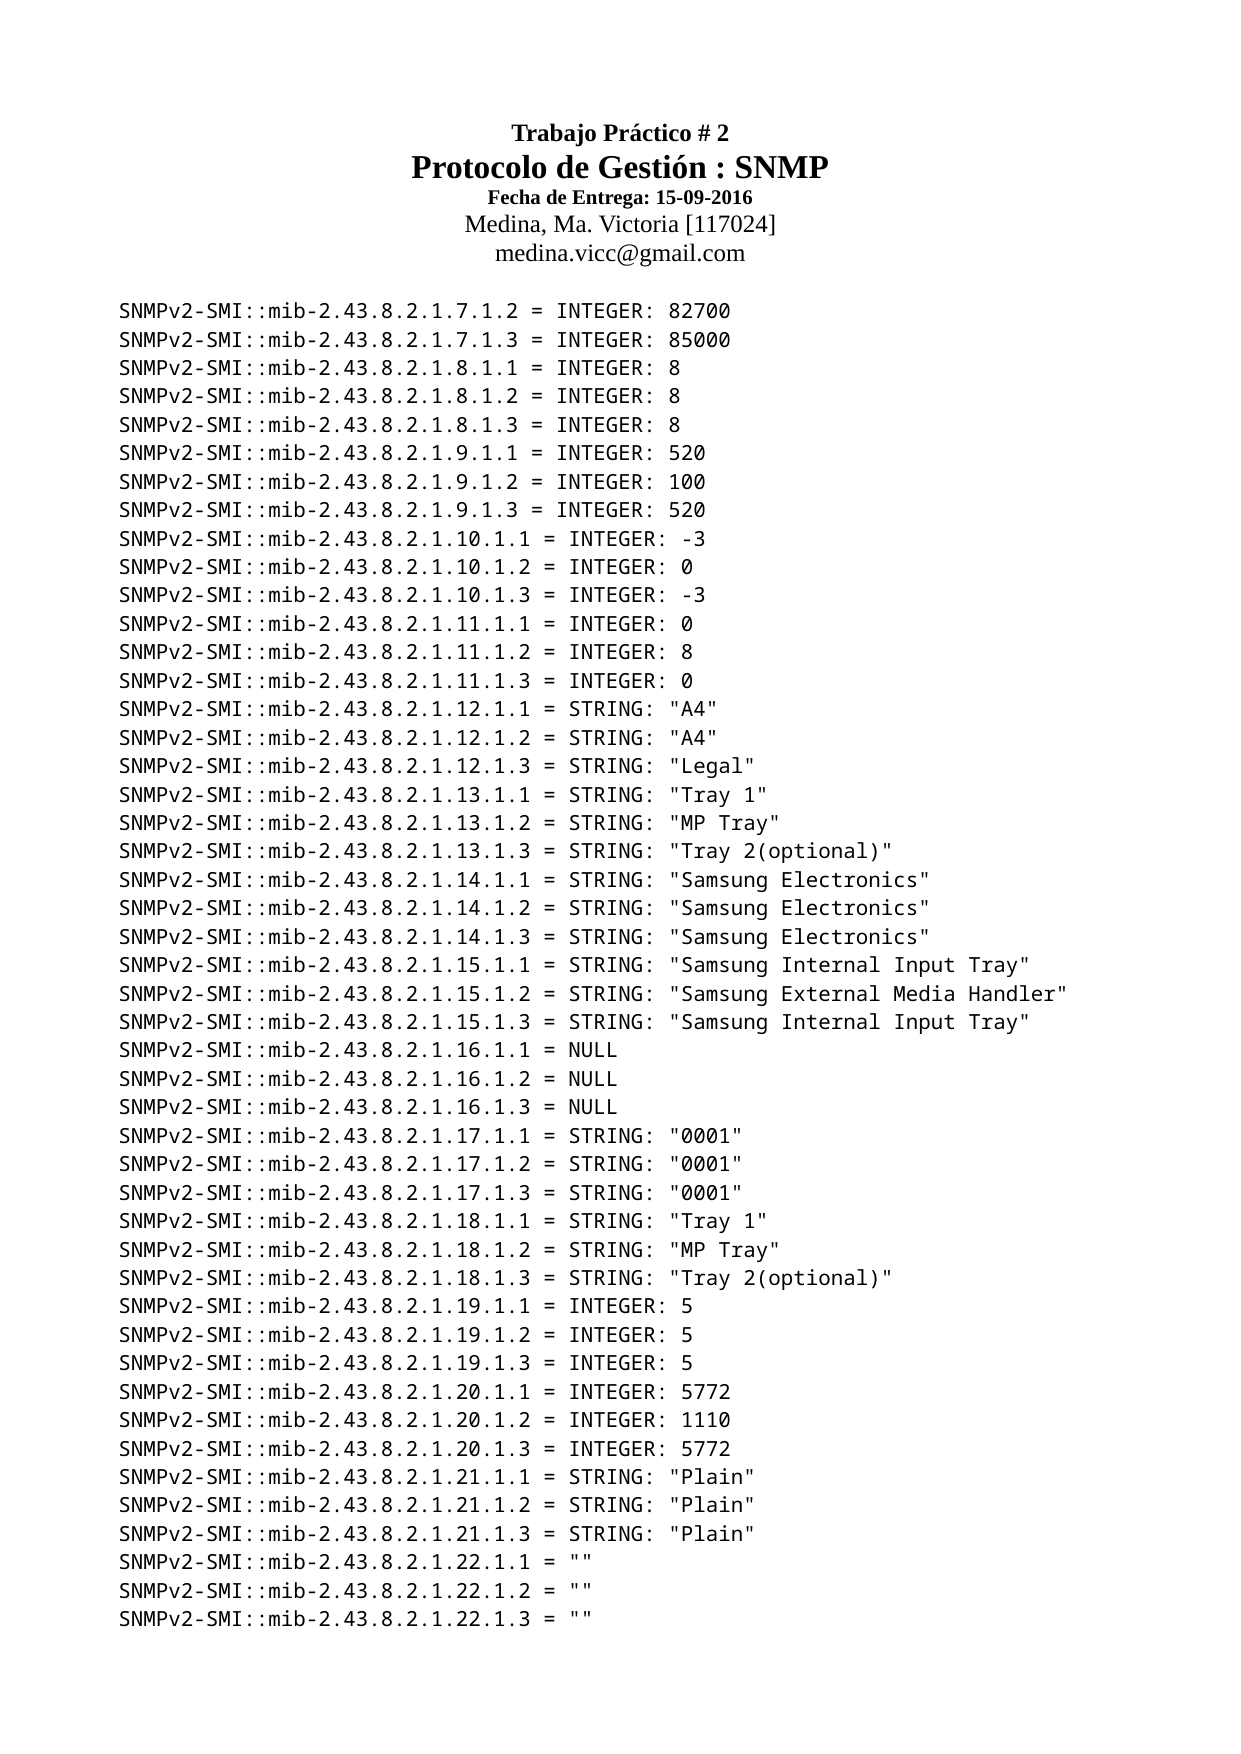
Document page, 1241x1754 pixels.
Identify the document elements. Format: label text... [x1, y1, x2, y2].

text SNMPv2-SMI::mib-2.43.8.2.1.15.1.2 = STRING: "Samsung External Media Handler" [118, 979, 1122, 1007]
text SNMPv2-SMI::mib-2.43.8.2.1.12.1.1 = STRING: "A4" [118, 694, 1122, 723]
text SNMPv2-SMI::mib-2.43.8.2.1.20.1.2 = INTEGER: 1110 [118, 1405, 1122, 1434]
text SNMPv2-SMI::mib-2.43.8.2.1.21.1.1 = STRING: "Plain" [118, 1462, 1122, 1491]
text SNMPv2-SMI::mib-2.43.8.2.1.21.1.3 = STRING: "Plain" [118, 1519, 1122, 1547]
text SNMPv2-SMI::mib-2.43.8.2.1.13.1.1 = STRING: "Tray 1" [118, 780, 1122, 808]
text SNMPv2-SMI::mib-2.43.8.2.1.14.1.1 = STRING: "Samsung Electronics" [118, 865, 1122, 893]
text SNMPv2-SMI::mib-2.43.8.2.1.22.1.2 = "" [118, 1576, 1122, 1604]
text SNMPv2-SMI::mib-2.43.8.2.1.16.1.2 = NULL [118, 1064, 1122, 1092]
text SNMPv2-SMI::mib-2.43.8.2.1.22.1.3 = "" [118, 1604, 1122, 1633]
text SNMPv2-SMI::mib-2.43.8.2.1.8.1.2 = INTEGER: 8 [118, 382, 1122, 410]
text SNMPv2-SMI::mib-2.43.8.2.1.10.1.2 = INTEGER: 0 [118, 552, 1122, 581]
text SNMPv2-SMI::mib-2.43.8.2.1.18.1.1 = STRING: "Tray 1" [118, 1206, 1122, 1235]
text SNMPv2-SMI::mib-2.43.8.2.1.11.1.3 = INTEGER: 0 [118, 666, 1122, 694]
text SNMPv2-SMI::mib-2.43.8.2.1.20.1.3 = INTEGER: 5772 [118, 1434, 1122, 1462]
text SNMPv2-SMI::mib-2.43.8.2.1.8.1.1 = INTEGER: 8 [118, 353, 1122, 382]
text SNMPv2-SMI::mib-2.43.8.2.1.19.1.1 = INTEGER: 5 [118, 1292, 1122, 1320]
text SNMPv2-SMI::mib-2.43.8.2.1.19.1.3 = INTEGER: 5 [118, 1348, 1122, 1377]
text SNMPv2-SMI::mib-2.43.8.2.1.17.1.1 = STRING: "0001" [118, 1121, 1122, 1149]
text SNMPv2-SMI::mib-2.43.8.2.1.17.1.3 = STRING: "0001" [118, 1178, 1122, 1206]
text SNMPv2-SMI::mib-2.43.8.2.1.11.1.2 = INTEGER: 8 [118, 637, 1122, 666]
text SNMPv2-SMI::mib-2.43.8.2.1.9.1.1 = INTEGER: 520 [118, 438, 1122, 467]
text SNMPv2-SMI::mib-2.43.8.2.1.20.1.1 = INTEGER: 5772 [118, 1377, 1122, 1405]
text SNMPv2-SMI::mib-2.43.8.2.1.8.1.3 = INTEGER: 8 [118, 410, 1122, 438]
text SNMPv2-SMI::mib-2.43.8.2.1.14.1.3 = STRING: "Samsung Electronics" [118, 922, 1122, 950]
text SNMPv2-SMI::mib-2.43.8.2.1.16.1.1 = NULL [118, 1036, 1122, 1064]
text SNMPv2-SMI::mib-2.43.8.2.1.14.1.2 = STRING: "Samsung Electronics" [118, 893, 1122, 922]
text SNMPv2-SMI::mib-2.43.8.2.1.15.1.1 = STRING: "Samsung Internal Input Tray" [118, 950, 1122, 979]
text SNMPv2-SMI::mib-2.43.8.2.1.13.1.2 = STRING: "MP Tray" [118, 808, 1122, 837]
text SNMPv2-SMI::mib-2.43.8.2.1.12.1.2 = STRING: "A4" [118, 723, 1122, 751]
text SNMPv2-SMI::mib-2.43.8.2.1.7.1.2 = INTEGER: 82700 [118, 296, 1122, 325]
text SNMPv2-SMI::mib-2.43.8.2.1.15.1.3 = STRING: "Samsung Internal Input Tray" [118, 1007, 1122, 1036]
text SNMPv2-SMI::mib-2.43.8.2.1.19.1.2 = INTEGER: 5 [118, 1320, 1122, 1348]
text SNMPv2-SMI::mib-2.43.8.2.1.9.1.2 = INTEGER: 100 [118, 467, 1122, 495]
text SNMPv2-SMI::mib-2.43.8.2.1.12.1.3 = STRING: "Legal" [118, 751, 1122, 780]
text SNMPv2-SMI::mib-2.43.8.2.1.22.1.1 = "" [118, 1547, 1122, 1576]
text SNMPv2-SMI::mib-2.43.8.2.1.17.1.2 = STRING: "0001" [118, 1149, 1122, 1178]
text SNMPv2-SMI::mib-2.43.8.2.1.16.1.3 = NULL [118, 1092, 1122, 1121]
text SNMPv2-SMI::mib-2.43.8.2.1.10.1.1 = INTEGER: -3 [118, 524, 1122, 552]
text SNMPv2-SMI::mib-2.43.8.2.1.11.1.1 = INTEGER: 0 [118, 609, 1122, 637]
text SNMPv2-SMI::mib-2.43.8.2.1.13.1.3 = STRING: "Tray 2(optional)" [118, 837, 1122, 865]
text SNMPv2-SMI::mib-2.43.8.2.1.18.1.2 = STRING: "MP Tray" [118, 1235, 1122, 1263]
text SNMPv2-SMI::mib-2.43.8.2.1.18.1.3 = STRING: "Tray 2(optional)" [118, 1263, 1122, 1292]
text SNMPv2-SMI::mib-2.43.8.2.1.21.1.2 = STRING: "Plain" [118, 1491, 1122, 1519]
text SNMPv2-SMI::mib-2.43.8.2.1.9.1.3 = INTEGER: 520 [118, 495, 1122, 524]
text SNMPv2-SMI::mib-2.43.8.2.1.10.1.3 = INTEGER: -3 [118, 581, 1122, 609]
text SNMPv2-SMI::mib-2.43.8.2.1.7.1.3 = INTEGER: 85000 [118, 325, 1122, 353]
